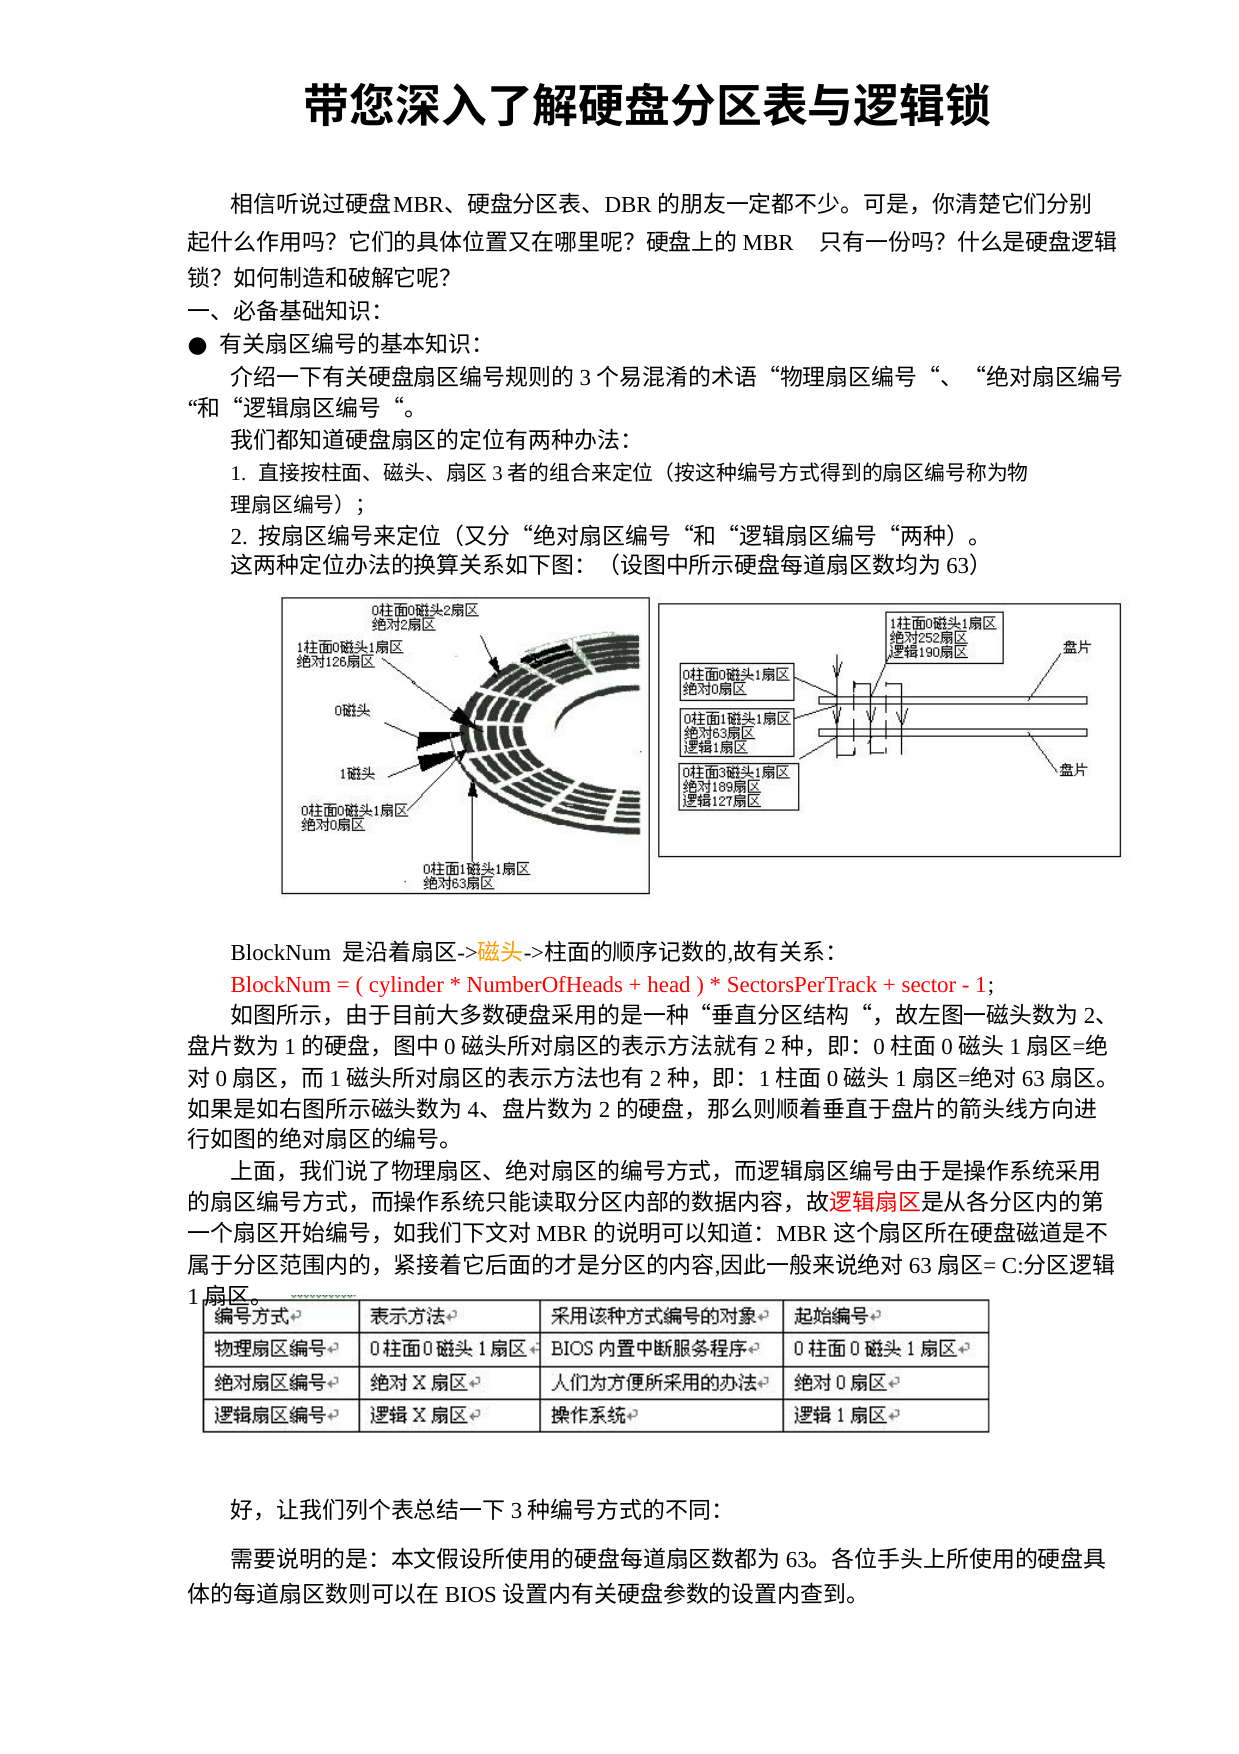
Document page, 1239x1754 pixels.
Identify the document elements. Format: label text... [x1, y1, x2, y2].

text BlockNum 是沿着扇区->磁头->柱面的顺序记数的,故有关系： [230, 929, 1225, 968]
text 1 扇区。 [187, 1280, 1225, 1311]
text 上面，我们说了物理扇区、绝对扇区的编号方式，而逻辑扇区编号由于是操作系统采用 [230, 1154, 1225, 1186]
text 需要说明的是：本文假设所使用的硬盘每道扇区数都为 63。各位手头上所使用的硬盘具 [230, 1546, 1225, 1573]
text 体的每道扇区数则可以在 BIOS 设置内有关硬盘参数的设置内查到。 [187, 1573, 1225, 1610]
text “和“逻辑扇区编号“。 [187, 392, 1225, 423]
text ● 有关扇区编号的基本知识： [187, 326, 1225, 359]
text 行如图的绝对扇区的编号。 [187, 1123, 1225, 1154]
text 锁？如何制造和破解它呢？ [187, 258, 1225, 294]
text 相信听说过硬盘 MBR、硬盘分区表、DBR 的朋友一定都不少。可是，你清楚它们分别 [230, 182, 1225, 220]
text 带您深入了解硬盘分区表与逻辑锁 [69, 69, 1225, 136]
text 对 0 扇区，而 1 磁头所对扇区的表示方法也有 2 种，即：1 柱面 0 磁头 1 扇区=绝对 63 扇区。 [187, 1061, 1225, 1093]
text 介绍一下有关硬盘扇区编号规则的 3 个易混淆的术语“物理扇区编号“、“绝对扇区编号 [230, 359, 1225, 392]
text 的扇区编号方式，而操作系统只能读取分区内部的数据内容，故逻辑扇区是从各分区内的第 [187, 1186, 1225, 1216]
text 1. 直接按柱面、磁头、扇区 3 者的组合来定位（按这种编号方式得到的扇区编号称为物 [230, 455, 1225, 487]
text 这两种定位办法的换算关系如下图：（设图中所示硬盘每道扇区数均为 63） [230, 551, 1225, 580]
text 如果是如右图所示磁头数为 4、盘片数为 2 的硬盘，那么则顺着垂直于盘片的箭头线方向进 [187, 1093, 1225, 1123]
text 好，让我们列个表总结一下 3 种编号方式的不同： [230, 1494, 1225, 1524]
text 如图所示，由于目前大多数硬盘采用的是一种“垂直分区结构“，故左图一磁头数为 2、 [230, 998, 1225, 1030]
text BlockNum = ( cylinder * NumberOfHeads + head ) * SectorsPerTrack + sector - 1; [230, 968, 1225, 998]
text 盘片数为 1 的硬盘，图中 0 磁头所对扇区的表示方法就有 2 种，即：0 柱面 0 磁头 1 扇区=绝 [187, 1030, 1225, 1061]
text 理扇区编号）； [230, 487, 1225, 519]
text 一个扇区开始编号，如我们下文对 MBR 的说明可以知道：MBR 这个扇区所在硬盘磁道是不 [187, 1216, 1225, 1248]
picture [178, 1295, 990, 1436]
picture [278, 595, 1139, 899]
text 一、必备基础知识： [187, 294, 1225, 326]
text 我们都知道硬盘扇区的定位有两种办法： [230, 423, 1225, 455]
text 2. 按扇区编号来定位（又分“绝对扇区编号“和“逻辑扇区编号“两种）。 [230, 519, 1225, 551]
text 属于分区范围内的，紧接着它后面的才是分区的内容,因此一般来说绝对 63 扇区= C:分区逻辑 [187, 1248, 1225, 1280]
text 起什么作用吗？它们的具体位置又在哪里呢？硬盘上的 MBR 只有一份吗？什么是硬盘逻辑 [187, 220, 1225, 258]
